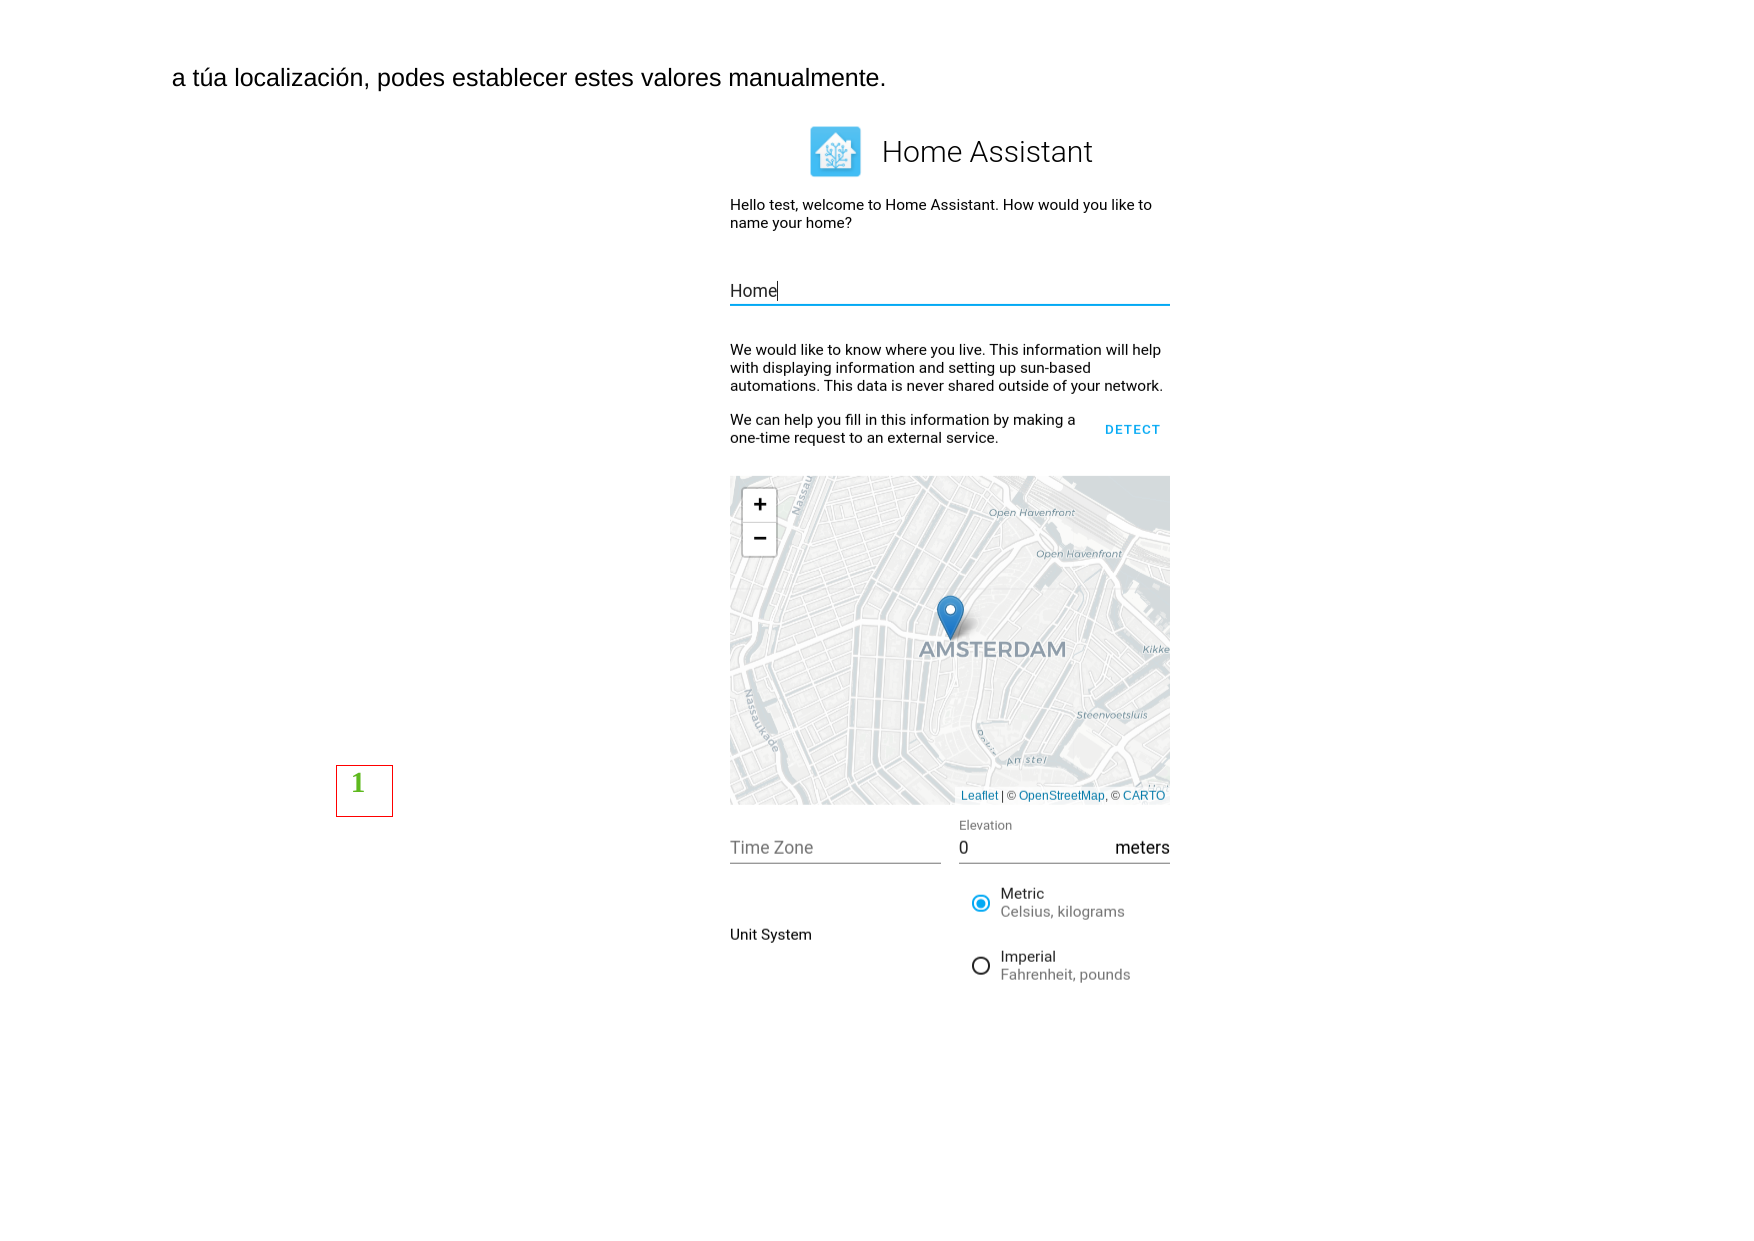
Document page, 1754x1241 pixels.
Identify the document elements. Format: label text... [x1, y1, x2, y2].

picture [703, 111, 1198, 1007]
list a túa localización, podes establecer estes valores manualmente. [134, 62, 1695, 91]
